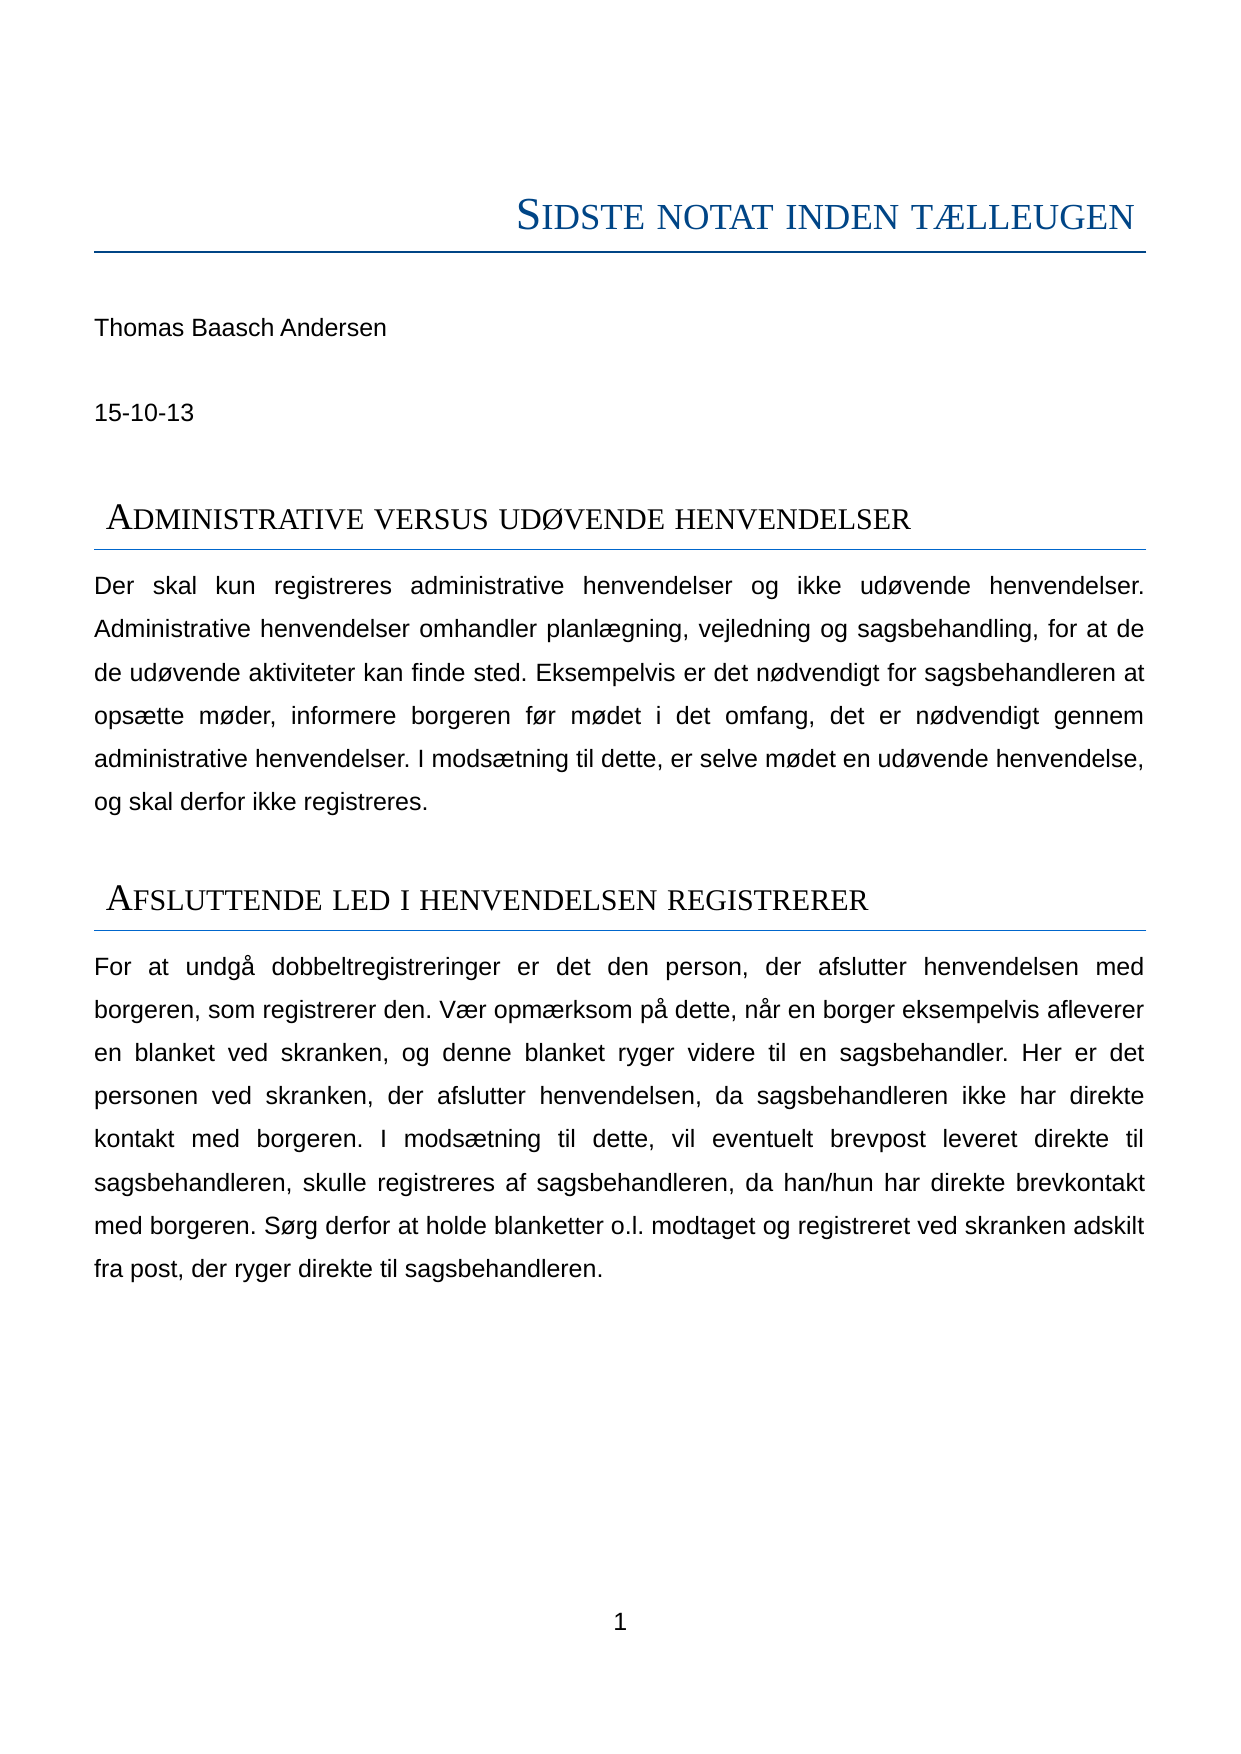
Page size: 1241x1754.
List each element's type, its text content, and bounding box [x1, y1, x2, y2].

subtitle Sidste notat inden tælleugen [94, 175, 1146, 251]
text 15-10-13 [94, 398, 1146, 427]
text For at undgå dobbeltregistreringer er det den person, der afslutter henvendelsen med borgeren, som registrerer den. Vær opmærksom på dette, når en borger eksempelvis afleverer en blanket ved skranken, og denne blanket ryger videre til en sagsbehandler. Her er det personen ved skranken, der afslutter henvendelsen, da sagsbehandleren ikke har direkte kontakt med borgeren. I modsætning til dette, vil eventuelt brevpost leveret direkte til sagsbehandleren, skulle registreres af sagsbehandleren, da han/hun har direkte brevkontakt med borgeren. Sørg derfor at holde blanketter o.l. modtaget og registreret ved skranken adskilt fra post, der ryger direkte til sagsbehandleren. [94, 952, 1146, 1283]
subtitle Afsluttende led i henvendelsen registrerer [94, 863, 1146, 930]
subtitle Administrative versus udøvende henvendelser [94, 483, 1146, 549]
text Thomas Baasch Andersen [94, 313, 1146, 342]
text Der skal kun registreres administrative henvendelser og ikke udøvende henvendelser. Administrative henvendelser omhandler planlægning, vejledning og sagsbehandling, for at de de udøvende aktiviteter kan finde sted. Eksempelvis er det nødvendigt for sagsbehandleren at opsætte møder, informere borgeren før mødet i det omfang, det er nødvendigt gennem administrative henvendelser. I modsætning til dette, er selve mødet en udøvende henvendelse, og skal derfor ikke registreres. [94, 571, 1146, 816]
